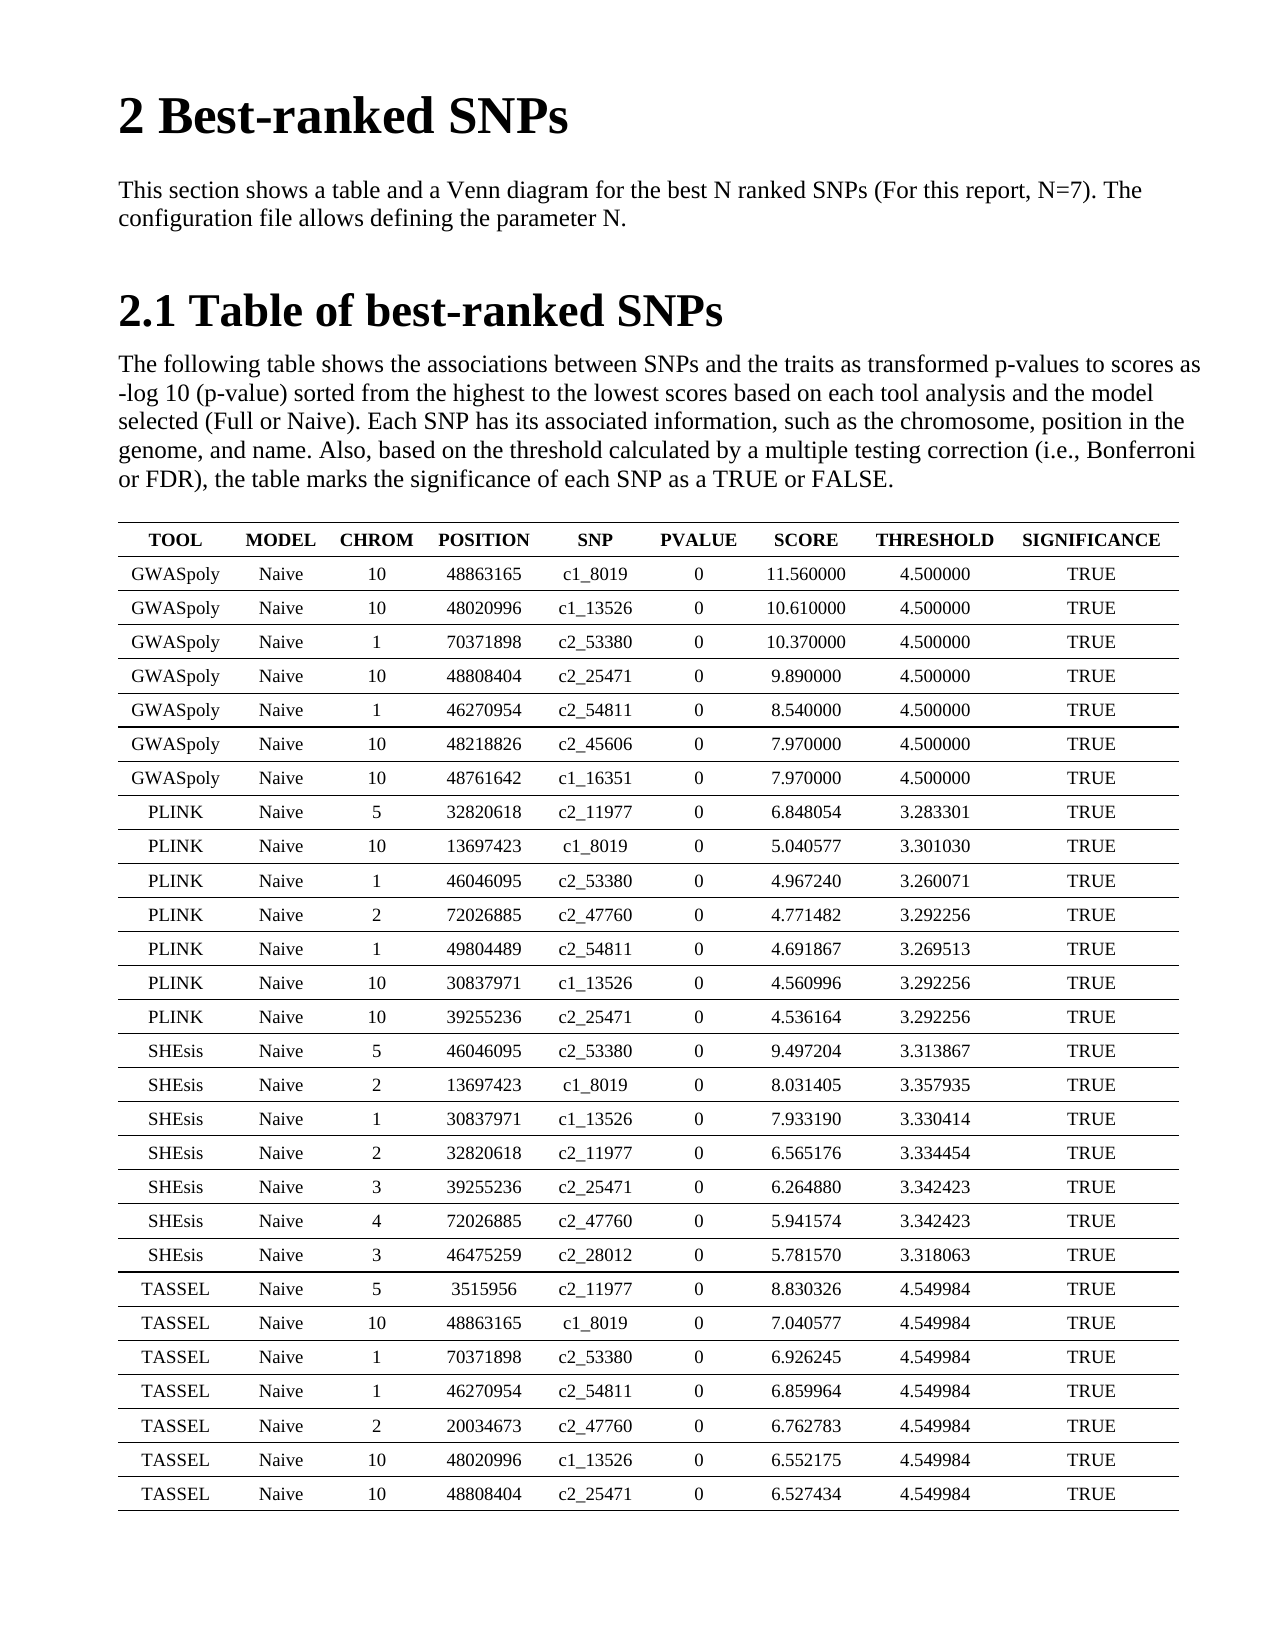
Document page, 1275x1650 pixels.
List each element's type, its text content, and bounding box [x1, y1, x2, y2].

table_cell 0 [651, 1409, 751, 1442]
table_cell 1 [329, 932, 429, 965]
table_cell Naive [237, 796, 329, 829]
table_cell 5 [329, 1273, 429, 1306]
table_cell 0 [651, 1443, 751, 1476]
table_cell Naive [237, 1102, 329, 1135]
table_cell 7.933190 [751, 1102, 866, 1135]
table_cell 4.560996 [751, 966, 866, 999]
table_cell 0 [651, 1068, 751, 1101]
table_cell 4.549984 [866, 1409, 1009, 1442]
table_cell c1_8019 [544, 1068, 651, 1101]
table_cell 6.926245 [751, 1341, 866, 1374]
table_cell 6.527434 [751, 1477, 866, 1510]
table_cell 3.334454 [866, 1136, 1009, 1169]
table_cell Naive [237, 659, 329, 692]
table_cell 0 [651, 659, 751, 692]
table_cell 10 [329, 557, 429, 590]
table_cell 3.318063 [866, 1239, 1009, 1271]
table_cell c2_53380 [544, 864, 651, 897]
table_cell TRUE [1009, 694, 1178, 726]
table_cell 30837971 [429, 1102, 544, 1135]
table_cell TRUE [1009, 1034, 1178, 1067]
table_cell c2_11977 [544, 1136, 651, 1169]
table_cell 10 [329, 659, 429, 692]
table_cell Naive [237, 1477, 329, 1510]
table_cell 0 [651, 625, 751, 658]
table_cell 10 [329, 1000, 429, 1033]
table_cell 4.549984 [866, 1273, 1009, 1306]
table_cell 5 [329, 1034, 429, 1067]
table_cell 3.357935 [866, 1068, 1009, 1101]
table_cell SHEsis [118, 1068, 237, 1101]
table_cell 48020996 [429, 591, 544, 624]
table_cell TRUE [1009, 1102, 1178, 1135]
table_cell 1 [329, 625, 429, 658]
table_cell c1_8019 [544, 830, 651, 863]
table_cell TASSEL [118, 1477, 237, 1510]
table_cell 39255236 [429, 1170, 544, 1203]
table_header TOOL [118, 523, 237, 556]
table_cell 4.549984 [866, 1307, 1009, 1339]
table_cell GWASpoly [118, 557, 237, 590]
table_cell GWASpoly [118, 625, 237, 658]
table_cell 20034673 [429, 1409, 544, 1442]
table_cell Naive [237, 830, 329, 863]
subtitle 2.1 Table of best-ranked SNPs [118, 282, 1216, 336]
table_cell TRUE [1009, 796, 1178, 829]
table_cell 1 [329, 1375, 429, 1408]
table_cell 5 [329, 796, 429, 829]
table_cell 7.970000 [751, 728, 866, 761]
table_cell c2_53380 [544, 1034, 651, 1067]
table_cell Naive [237, 728, 329, 761]
text This section shows a table and a Venn diagram for the best N ranked SNPs (For this report, N=7). The configuration file allows defining the parameter N. [118, 175, 1216, 232]
table_cell 10 [329, 966, 429, 999]
table_cell 4.500000 [866, 557, 1009, 590]
table_cell 3.342423 [866, 1204, 1009, 1237]
table_cell 4 [329, 1204, 429, 1237]
table_cell c2_25471 [544, 1000, 651, 1033]
table_header THRESHOLD [866, 523, 1009, 556]
table_cell c1_16351 [544, 762, 651, 794]
table_header PVALUE [651, 523, 751, 556]
table_cell TRUE [1009, 966, 1178, 999]
table_cell 4.500000 [866, 659, 1009, 692]
table_cell 5.781570 [751, 1239, 866, 1271]
table_cell c1_8019 [544, 557, 651, 590]
table_cell 3.283301 [866, 796, 1009, 829]
table_cell 10 [329, 728, 429, 761]
table_cell Naive [237, 1273, 329, 1306]
subtitle 2 Best-ranked SNPs [118, 84, 1216, 145]
table_cell Naive [237, 557, 329, 590]
table_cell 49804489 [429, 932, 544, 965]
table_cell 0 [651, 932, 751, 965]
table_cell 4.549984 [866, 1477, 1009, 1510]
table_cell TRUE [1009, 1409, 1178, 1442]
table_cell 48863165 [429, 557, 544, 590]
table_cell 4.771482 [751, 898, 866, 931]
table_cell 10.370000 [751, 625, 866, 658]
table_cell 0 [651, 762, 751, 794]
table_cell 7.970000 [751, 762, 866, 794]
table_cell TRUE [1009, 1273, 1178, 1306]
table_cell Naive [237, 762, 329, 794]
table_cell c2_53380 [544, 625, 651, 658]
table_cell 10 [329, 830, 429, 863]
table_cell SHEsis [118, 1170, 237, 1203]
table_header SIGNIFICANCE [1009, 523, 1178, 556]
table_cell TRUE [1009, 625, 1178, 658]
table_cell c1_8019 [544, 1307, 651, 1339]
table_cell c2_47760 [544, 898, 651, 931]
table_cell 1 [329, 694, 429, 726]
table_cell Naive [237, 591, 329, 624]
table_cell 0 [651, 1375, 751, 1408]
table_cell 48863165 [429, 1307, 544, 1339]
table_cell PLINK [118, 966, 237, 999]
table_cell 2 [329, 1136, 429, 1169]
table_cell Naive [237, 898, 329, 931]
table_cell 32820618 [429, 796, 544, 829]
table_cell 7.040577 [751, 1307, 866, 1339]
table_cell c2_25471 [544, 659, 651, 692]
table_cell Naive [237, 1170, 329, 1203]
table_cell 3.260071 [866, 864, 1009, 897]
table_cell 0 [651, 1341, 751, 1374]
table_cell c2_54811 [544, 694, 651, 726]
table_cell TRUE [1009, 1136, 1178, 1169]
table_cell TRUE [1009, 1307, 1178, 1339]
table_cell TASSEL [118, 1273, 237, 1306]
table_cell 0 [651, 728, 751, 761]
table_cell 8.031405 [751, 1068, 866, 1101]
table_cell TRUE [1009, 728, 1178, 761]
table_cell Naive [237, 1239, 329, 1271]
table_cell 8.830326 [751, 1273, 866, 1306]
table_cell 6.762783 [751, 1409, 866, 1442]
table_cell TRUE [1009, 1239, 1178, 1271]
table_cell 0 [651, 796, 751, 829]
table_cell 6.552175 [751, 1443, 866, 1476]
table_cell 70371898 [429, 625, 544, 658]
table_cell 4.691867 [751, 932, 866, 965]
table_cell 9.497204 [751, 1034, 866, 1067]
table_cell 10 [329, 1307, 429, 1339]
table_cell c2_47760 [544, 1204, 651, 1237]
table_cell 32820618 [429, 1136, 544, 1169]
table_cell 4.500000 [866, 694, 1009, 726]
text The following table shows the associations between SNPs and the traits as transformed p-values to scores as -log 10 (p-value) sorted from the highest to the lowest scores based on each tool analysis and the model selected (Full or Naive). Each SNP has its associated information, such as the chromosome, position in the genome, and name. Also, based on the threshold calculated by a multiple testing correction (i.e., Bonferroni or FDR), the table marks the significance of each SNP as a TRUE or FALSE. [118, 349, 1216, 493]
table_cell TRUE [1009, 1170, 1178, 1203]
table_cell 0 [651, 557, 751, 590]
table_cell Naive [237, 694, 329, 726]
table_cell PLINK [118, 898, 237, 931]
table_cell 4.500000 [866, 591, 1009, 624]
table_cell 48808404 [429, 659, 544, 692]
table_cell 0 [651, 1136, 751, 1169]
table_cell 0 [651, 1307, 751, 1339]
table_cell 0 [651, 830, 751, 863]
table_cell 48808404 [429, 1477, 544, 1510]
table_cell SHEsis [118, 1239, 237, 1271]
table_cell Naive [237, 1068, 329, 1101]
table_cell 70371898 [429, 1341, 544, 1374]
table_cell GWASpoly [118, 762, 237, 794]
table_cell 48020996 [429, 1443, 544, 1476]
table_cell 2 [329, 1409, 429, 1442]
table_cell PLINK [118, 1000, 237, 1033]
table_cell c2_25471 [544, 1170, 651, 1203]
table_cell 3.292256 [866, 898, 1009, 931]
table_cell 4.536164 [751, 1000, 866, 1033]
table_cell PLINK [118, 932, 237, 965]
table_cell 10 [329, 1477, 429, 1510]
table_cell 2 [329, 1068, 429, 1101]
table_cell TRUE [1009, 1341, 1178, 1374]
table_cell Naive [237, 1034, 329, 1067]
table_cell TRUE [1009, 830, 1178, 863]
table_cell c1_13526 [544, 591, 651, 624]
table_cell SHEsis [118, 1204, 237, 1237]
table_cell 0 [651, 864, 751, 897]
table_cell 4.500000 [866, 728, 1009, 761]
table_cell TRUE [1009, 659, 1178, 692]
table_cell 3.292256 [866, 1000, 1009, 1033]
table_header CHROM [329, 523, 429, 556]
table_cell 4.549984 [866, 1443, 1009, 1476]
table_cell TRUE [1009, 591, 1178, 624]
table_cell 3515956 [429, 1273, 544, 1306]
table_header SNP [544, 523, 651, 556]
table_cell 48761642 [429, 762, 544, 794]
table_cell 3.269513 [866, 932, 1009, 965]
table_cell 0 [651, 1170, 751, 1203]
table_cell 9.890000 [751, 659, 866, 692]
table_cell c2_54811 [544, 932, 651, 965]
table_cell 13697423 [429, 830, 544, 863]
table_cell Naive [237, 1136, 329, 1169]
table_cell TRUE [1009, 864, 1178, 897]
table_cell 0 [651, 1273, 751, 1306]
table_cell 3 [329, 1239, 429, 1271]
table_cell 0 [651, 1204, 751, 1237]
table_cell 2 [329, 898, 429, 931]
table_cell 0 [651, 694, 751, 726]
table_cell 72026885 [429, 898, 544, 931]
table_cell Naive [237, 625, 329, 658]
table_cell 0 [651, 898, 751, 931]
table_cell 1 [329, 1341, 429, 1374]
table_cell c1_13526 [544, 1443, 651, 1476]
table_cell c2_47760 [544, 1409, 651, 1442]
table_cell SHEsis [118, 1034, 237, 1067]
table_cell 5.040577 [751, 830, 866, 863]
table_cell 0 [651, 591, 751, 624]
table_cell 10 [329, 762, 429, 794]
table_cell 6.848054 [751, 796, 866, 829]
table_cell 4.500000 [866, 625, 1009, 658]
table_cell 0 [651, 1000, 751, 1033]
table_cell Naive [237, 932, 329, 965]
table_cell 0 [651, 1102, 751, 1135]
table_header MODEL [237, 523, 329, 556]
table_cell 0 [651, 966, 751, 999]
table_cell 46046095 [429, 1034, 544, 1067]
table_cell TASSEL [118, 1307, 237, 1339]
table_cell 1 [329, 864, 429, 897]
table_cell TASSEL [118, 1409, 237, 1442]
table_cell c1_13526 [544, 966, 651, 999]
table_cell TRUE [1009, 1204, 1178, 1237]
table_cell 0 [651, 1239, 751, 1271]
table_cell TRUE [1009, 1477, 1178, 1510]
table_cell Naive [237, 1375, 329, 1408]
table_cell PLINK [118, 830, 237, 863]
table_cell 3.330414 [866, 1102, 1009, 1135]
table_cell 8.540000 [751, 694, 866, 726]
table_cell 1 [329, 1102, 429, 1135]
table_cell 46270954 [429, 1375, 544, 1408]
table_cell Naive [237, 1307, 329, 1339]
table_cell 13697423 [429, 1068, 544, 1101]
table_cell c2_45606 [544, 728, 651, 761]
table_cell TRUE [1009, 1068, 1178, 1101]
table_cell c2_28012 [544, 1239, 651, 1271]
table_cell Naive [237, 1341, 329, 1374]
table_header POSITION [429, 523, 544, 556]
table_cell TASSEL [118, 1375, 237, 1408]
table_cell GWASpoly [118, 728, 237, 761]
table_cell 10 [329, 1443, 429, 1476]
table_cell Naive [237, 1204, 329, 1237]
table_cell TRUE [1009, 557, 1178, 590]
table_cell Naive [237, 1000, 329, 1033]
table_cell GWASpoly [118, 591, 237, 624]
table_cell 46475259 [429, 1239, 544, 1271]
table_cell 46046095 [429, 864, 544, 897]
table_cell c2_54811 [544, 1375, 651, 1408]
table_cell PLINK [118, 796, 237, 829]
table_cell c2_11977 [544, 796, 651, 829]
table_cell GWASpoly [118, 659, 237, 692]
table_cell 3.301030 [866, 830, 1009, 863]
table_cell Naive [237, 864, 329, 897]
table_cell c1_13526 [544, 1102, 651, 1135]
table_cell TRUE [1009, 1443, 1178, 1476]
table_cell Naive [237, 1443, 329, 1476]
table_cell 5.941574 [751, 1204, 866, 1237]
table_cell TASSEL [118, 1341, 237, 1374]
table_cell 4.500000 [866, 762, 1009, 794]
table_cell 46270954 [429, 694, 544, 726]
table_cell TRUE [1009, 898, 1178, 931]
table_header SCORE [751, 523, 866, 556]
table_cell 72026885 [429, 1204, 544, 1237]
table_cell Naive [237, 1409, 329, 1442]
table_cell c2_25471 [544, 1477, 651, 1510]
table_cell 6.859964 [751, 1375, 866, 1408]
table_cell 4.967240 [751, 864, 866, 897]
table_cell GWASpoly [118, 694, 237, 726]
table_cell c2_53380 [544, 1341, 651, 1374]
table_cell 39255236 [429, 1000, 544, 1033]
table_cell 3.292256 [866, 966, 1009, 999]
table_cell 30837971 [429, 966, 544, 999]
table_cell 3.313867 [866, 1034, 1009, 1067]
table_cell TRUE [1009, 762, 1178, 794]
table_cell SHEsis [118, 1136, 237, 1169]
table_cell 4.549984 [866, 1375, 1009, 1408]
table_cell 3 [329, 1170, 429, 1203]
table_cell 6.264880 [751, 1170, 866, 1203]
table_cell 0 [651, 1477, 751, 1510]
table_cell 10 [329, 591, 429, 624]
table_cell TRUE [1009, 932, 1178, 965]
table_cell SHEsis [118, 1102, 237, 1135]
table_cell c2_11977 [544, 1273, 651, 1306]
table_cell Naive [237, 966, 329, 999]
table_cell TASSEL [118, 1443, 237, 1476]
table_cell PLINK [118, 864, 237, 897]
table_cell TRUE [1009, 1000, 1178, 1033]
table_cell 11.560000 [751, 557, 866, 590]
table_cell 0 [651, 1034, 751, 1067]
table_cell 10.610000 [751, 591, 866, 624]
table_cell 48218826 [429, 728, 544, 761]
table_cell 6.565176 [751, 1136, 866, 1169]
table_cell TRUE [1009, 1375, 1178, 1408]
table_cell 4.549984 [866, 1341, 1009, 1374]
table_cell 3.342423 [866, 1170, 1009, 1203]
